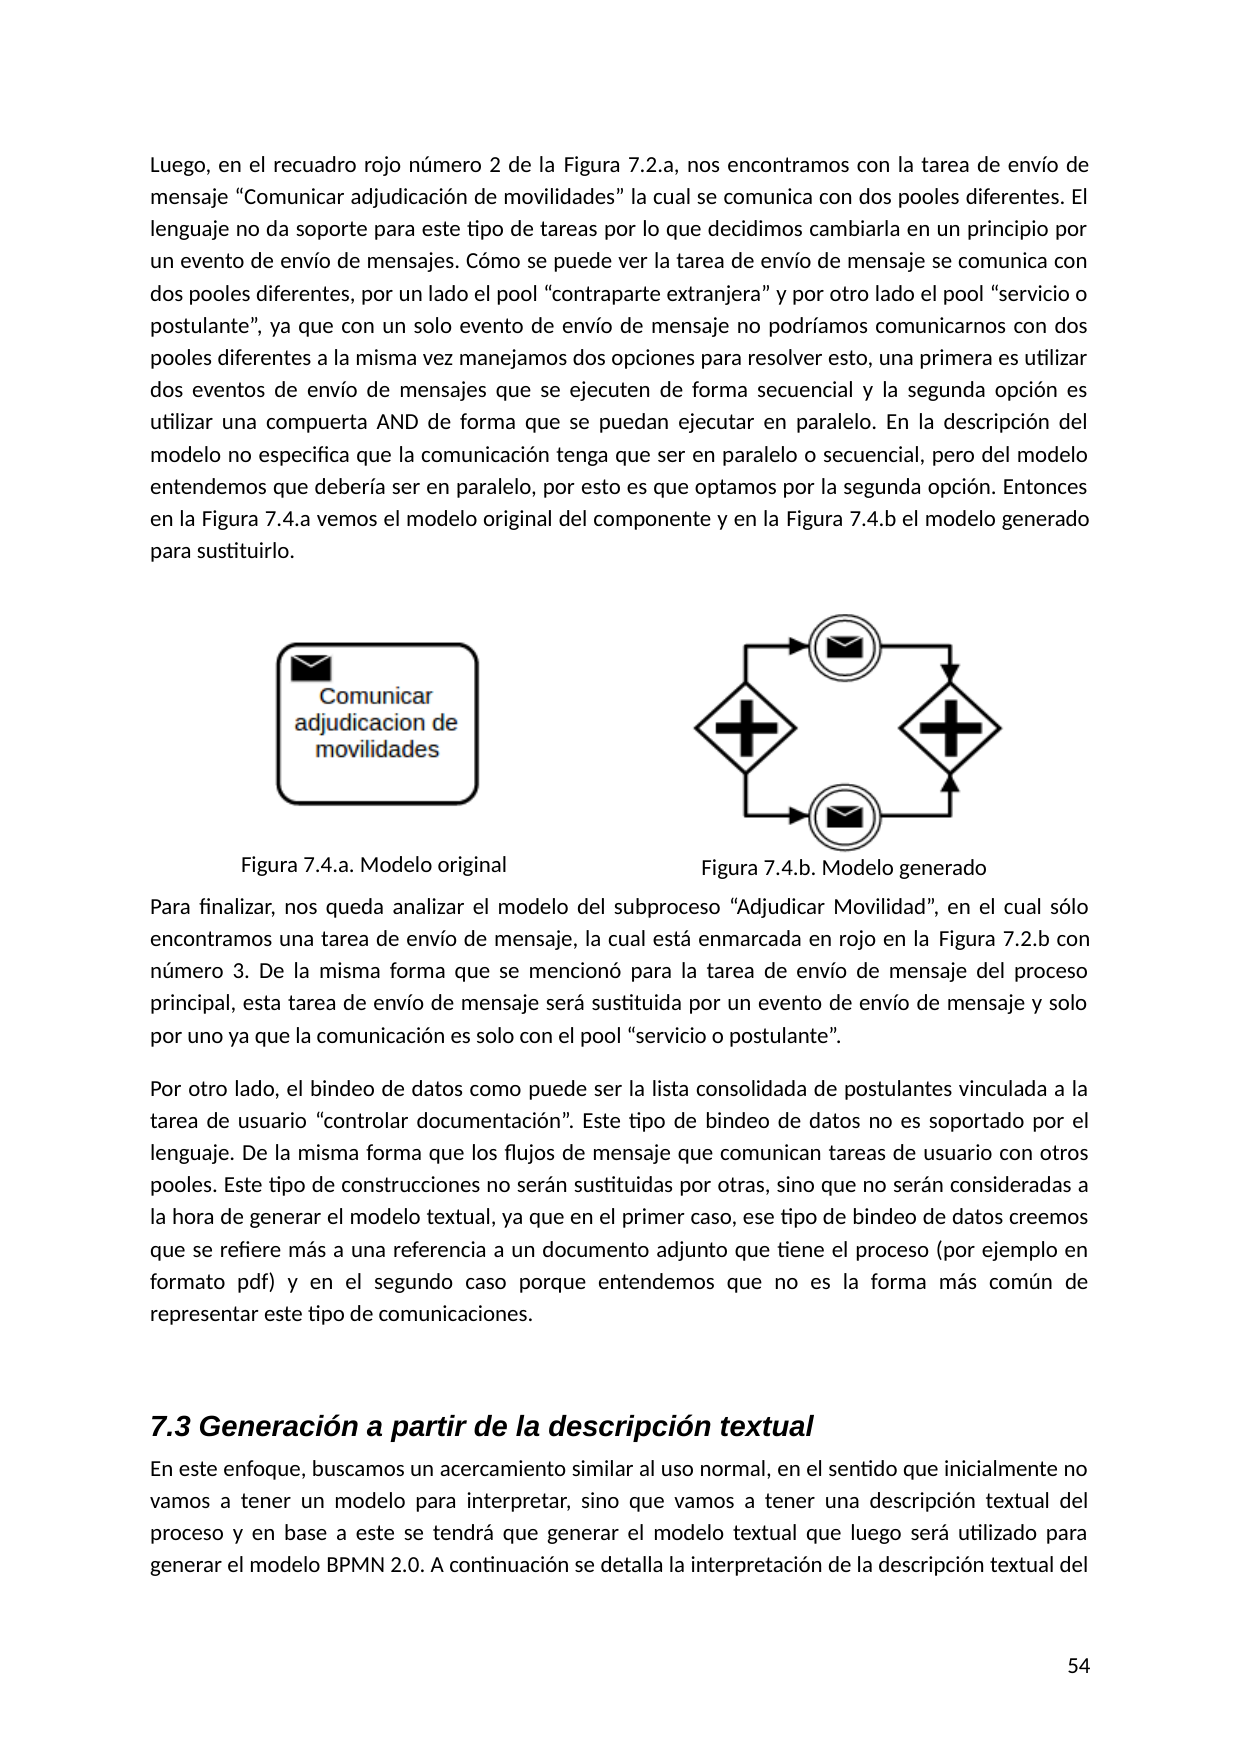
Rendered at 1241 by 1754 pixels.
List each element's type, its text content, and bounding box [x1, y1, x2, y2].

picture [655, 599, 1033, 854]
text Luego, en el recuadro rojo número 2 de la Figura 7.2.a, nos encontramos con la tarea de envío de mensaje “Comunicar adjudicación de movilidades” la cual se comunica con dos pooles diferentes. El lenguaje no da soporte para este tipo de tareas por lo que decidimos cambiarla en un principio por un evento de envío de mensajes. Cómo se puede ver la tarea de envío de mensaje se comunica con dos pooles diferentes, por un lado el pool “contraparte extranjera” y por otro lado el pool “servicio o postulante”, ya que con un solo evento de envío de mensaje no podríamos comunicarnos con dos pooles diferentes a la misma vez manejamos dos opciones para resolver esto, una primera es utilizar dos eventos de envío de mensajes que se ejecuten de forma secuencial y la segunda opción es utilizar una compuerta AND de forma que se puedan ejecutar en paralelo. En la descripción del modelo no especifica que la comunicación tenga que ser en paralelo o secuencial, pero del modelo entendemos que debería ser en paralelo, por esto es que optamos por la segunda opción. Entonces en la Figura 7.4.a vemos el modelo original del componente y en la Figura 7.4.b el modelo generado para sustituirlo. [150, 150, 1090, 564]
picture [206, 599, 542, 850]
subtitle 7.3 Generación a partir de la descripción textual [150, 1409, 1090, 1443]
table_header Figura 7.4.a. Modelo original [139, 589, 609, 892]
text Para finalizar, nos queda analizar el modelo del subproceso “Adjudicar Movilidad”, en el cual sólo encontramos una tarea de envío de mensaje, la cual está enmarcada en rojo en la Figura 7.2.b con número 3. De la misma forma que se mencionó para la tarea de envío de mensaje del proceso principal, esta tarea de envío de mensaje será sustituida por un evento de envío de mensaje y solo por uno ya que la comunicación es solo con el pool “servicio o postulante”. [150, 892, 1090, 1049]
text En este enfoque, buscamos un acercamiento similar al uso normal, en el sentido que inicialmente no vamos a tener un modelo para interpretar, sino que vamos a tener una descripción textual del proceso y en base a este se tendrá que generar el modelo textual que luego será utilizado para generar el modelo BPMN 2.0. A continuación se detalla la interpretación de la descripción textual del [150, 1454, 1090, 1579]
table_header Figura 7.4.b. Modelo generado [609, 589, 1079, 892]
text Por otro lado, el bindeo de datos como puede ser la lista consolidada de postulantes vinculada a la tarea de usuario “controlar documentación”. Este tipo de bindeo de datos no es soportado por el lenguaje. De la misma forma que los flujos de mensaje que comunican tareas de usuario con otros pooles. Este tipo de construcciones no serán sustituidas por otras, sino que no serán consideradas a la hora de generar el modelo textual, ya que en el primer caso, ese tipo de bindeo de datos creemos que se refiere más a una referencia a un documento adjunto que tiene el proceso (por ejemplo en formato pdf) y en el segundo caso porque entendemos que no es la forma más común de representar este tipo de comunicaciones. [150, 1074, 1090, 1327]
